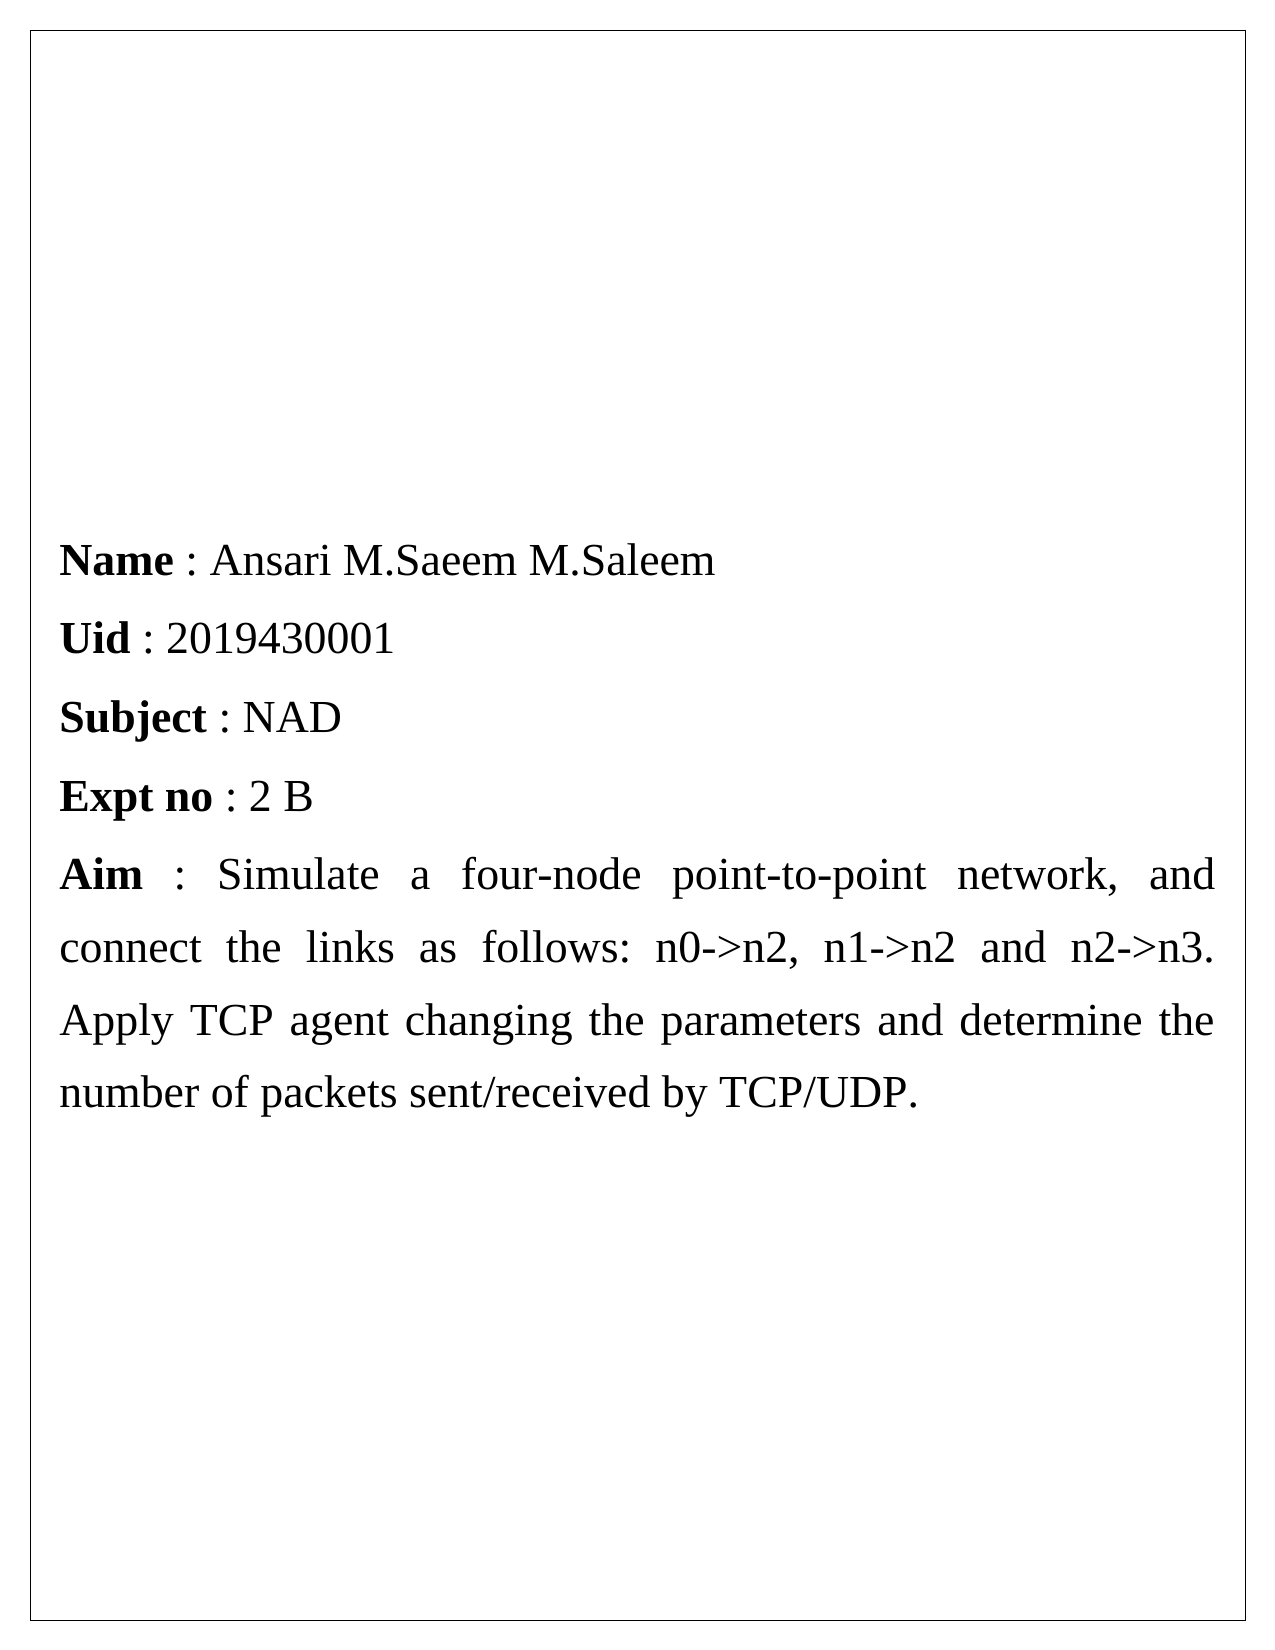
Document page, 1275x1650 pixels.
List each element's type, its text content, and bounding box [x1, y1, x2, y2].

text Subject : NAD [59, 689, 1216, 742]
text Name : Ansari M.Saeem M.Saleem [59, 532, 1216, 585]
text Aim : Simulate a four-node point-to-point network, and connect the links as follows: n0->n2, n1->n2 and n2->n3. Apply TCP agent changing the parameters and determine the number of packets sent/received by TCP/UDP. [59, 847, 1216, 1118]
text Expt no : 2 B [59, 768, 1216, 821]
text Uid : 2019430001 [59, 611, 1216, 663]
